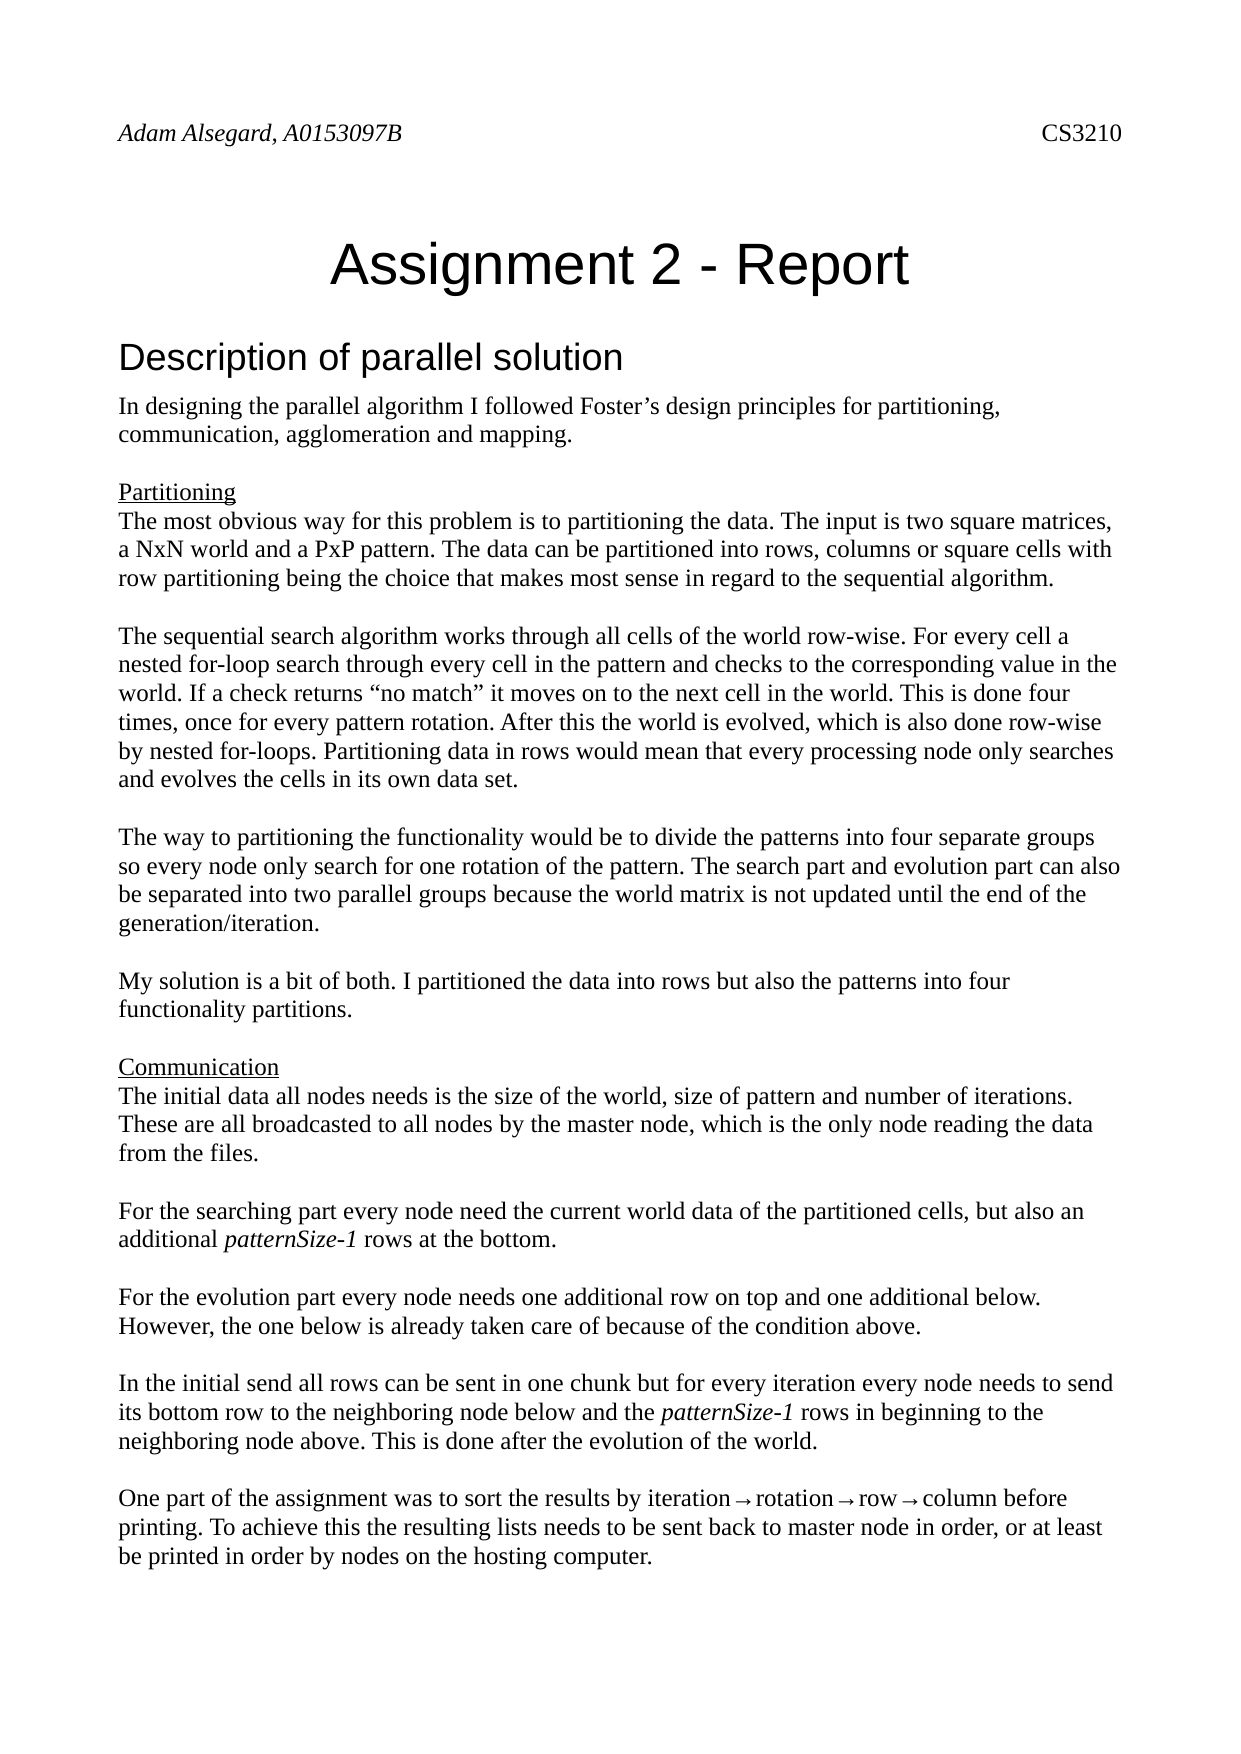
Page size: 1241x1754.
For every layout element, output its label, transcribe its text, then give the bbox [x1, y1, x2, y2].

text In designing the parallel algorithm I followed Foster’s design principles for partitioning, communication, agglomeration and mapping. [118, 391, 1122, 448]
text The most obvious way for this problem is to partitioning the data. The input is two square matrices, a NxN world and a PxP pattern. The data can be partitioned into rows, columns or square cells with row partitioning being the choice that makes most sense in regard to the sequential algorithm. [118, 506, 1122, 592]
text The way to partitioning the functionality would be to divide the patterns into four separate groups so every node only search for one rotation of the pattern. The search part and evolution part can also be separated into two parallel groups because the world matrix is not updated until the end of the generation/iteration. [118, 822, 1122, 937]
title Assignment 2 - Report [118, 230, 1122, 297]
text Communication [118, 1052, 1122, 1081]
text My solution is a bit of both. I partitioned the data into rows but also the patterns into four functionality partitions. [118, 966, 1122, 1023]
text One part of the assignment was to sort the results by iteration→rotation→row→column before printing. To achieve this the resulting lists needs to be sent back to master node in order, or at least be printed in order by nodes on the hosting computer. [118, 1483, 1122, 1569]
text Partitioning [118, 477, 1122, 506]
subtitle Description of parallel solution [118, 335, 1122, 378]
text For the evolution part every node needs one additional row on top and one additional below. However, the one below is already taken care of because of the condition above. [118, 1282, 1122, 1339]
text The initial data all nodes needs is the size of the world, size of pattern and number of iterations. These are all broadcasted to all nodes by the master node, which is the only node reading the data from the files. [118, 1081, 1122, 1167]
text For the searching part every node need the current world data of the partitioned cells, but also an additional patternSize-1 rows at the bottom. [118, 1196, 1122, 1253]
text The sequential search algorithm works through all cells of the world row-wise. For every cell a nested for-loop search through every cell in the pattern and checks to the corresponding value in the world. If a check returns “no match” it moves on to the next cell in the world. This is done four times, once for every pattern rotation. After this the world is evolved, which is also done row-wise by nested for-loops. Partitioning data in rows would mean that every processing node only searches and evolves the cells in its own data set. [118, 621, 1122, 793]
text In the initial send all rows can be sent in one chunk but for every iteration every node needs to send its bottom row to the neighboring node below and the patternSize-1 rows in beginning to the neighboring node above. This is done after the evolution of the world. [118, 1368, 1122, 1454]
